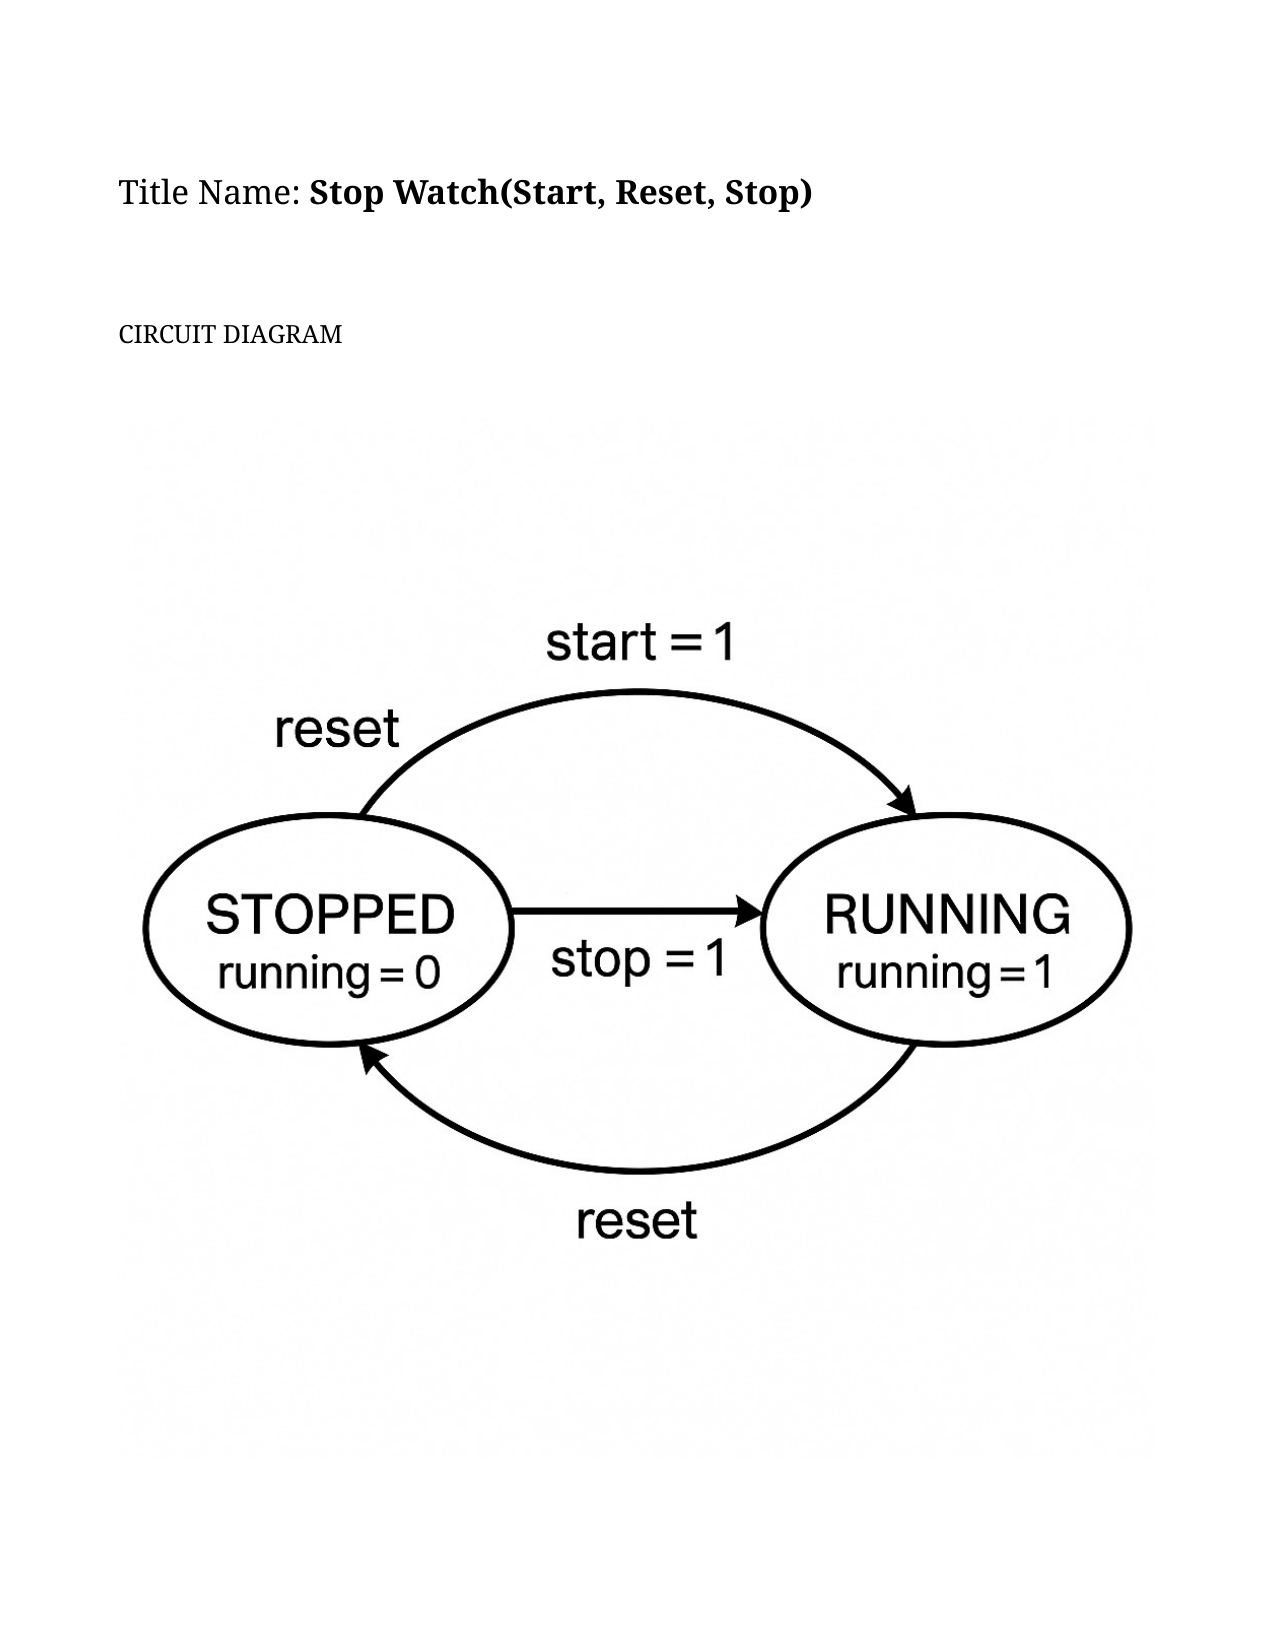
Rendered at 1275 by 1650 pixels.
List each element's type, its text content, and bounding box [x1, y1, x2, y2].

text Title Name: Stop Watch(Start, Reset, Stop) [118, 169, 1157, 214]
picture [118, 418, 1157, 1458]
text CIRCUIT DIAGRAM [118, 317, 1157, 351]
